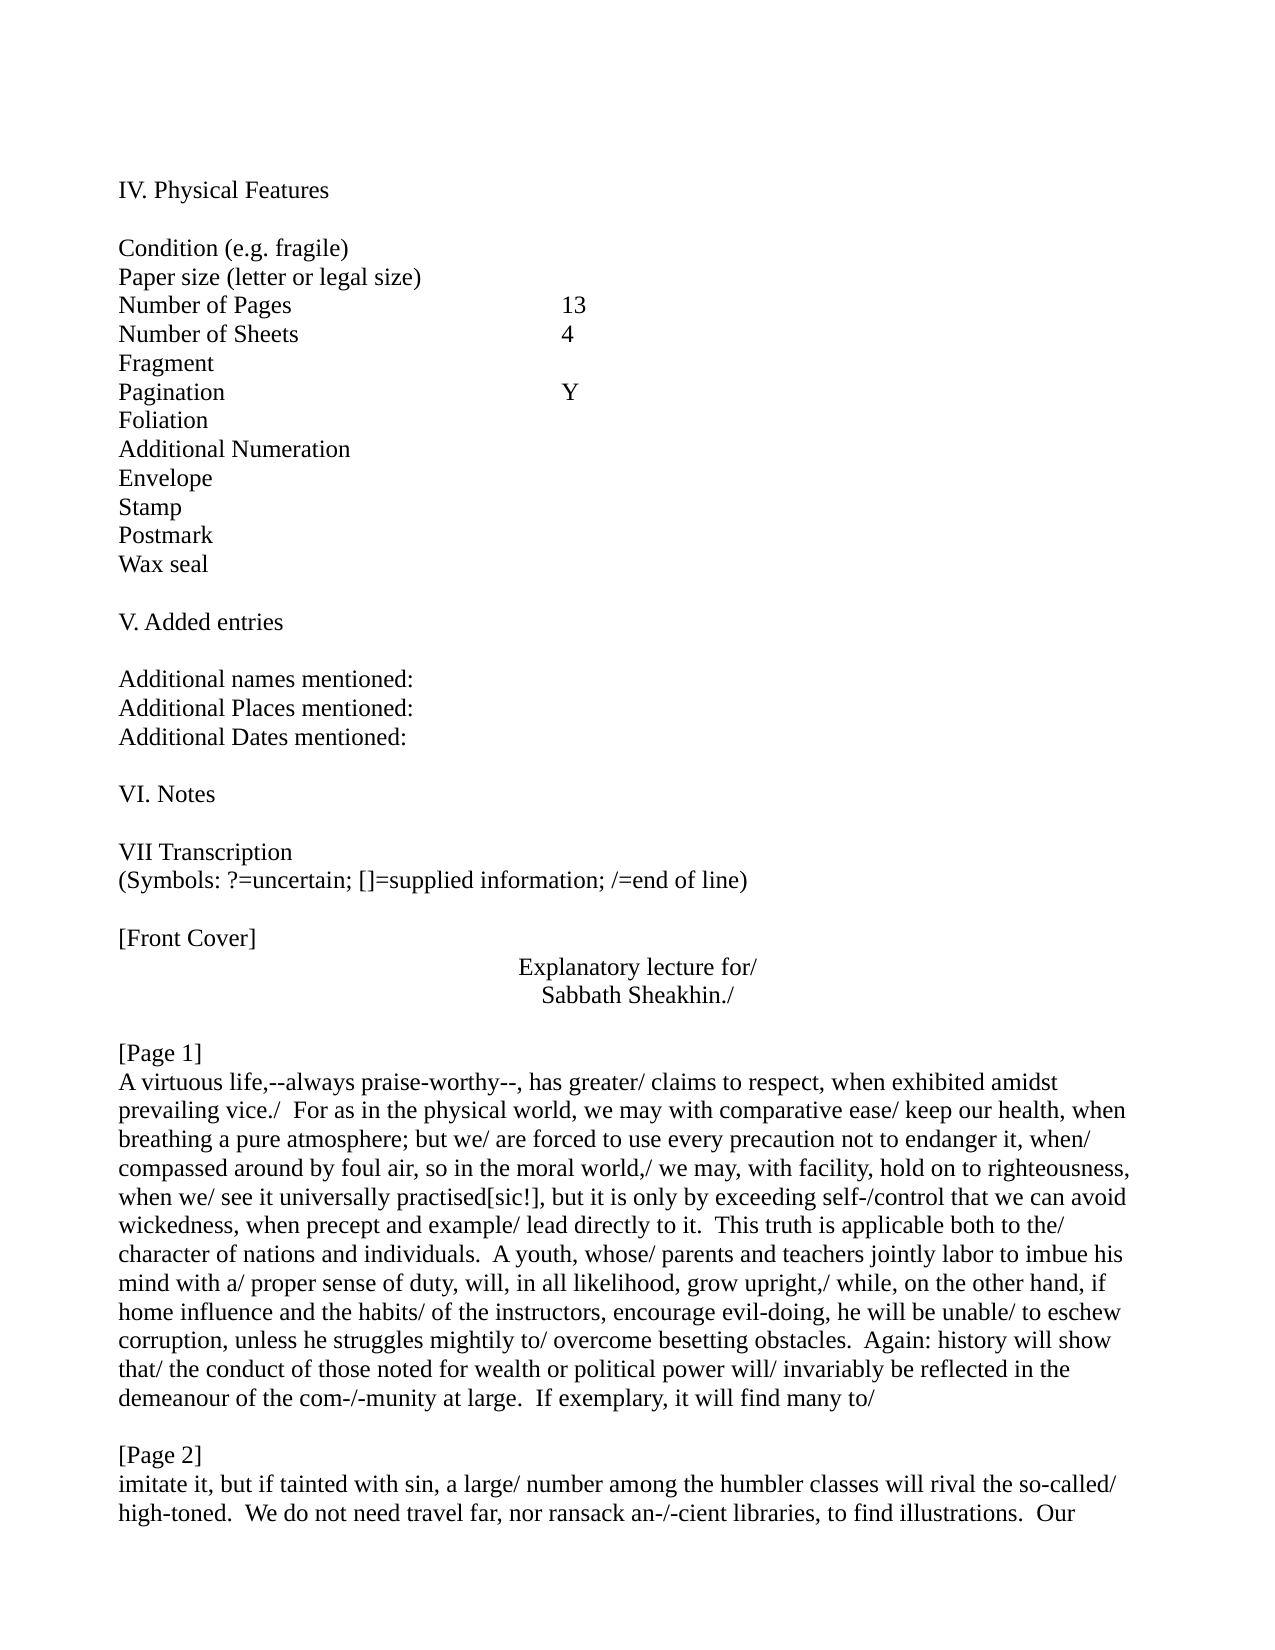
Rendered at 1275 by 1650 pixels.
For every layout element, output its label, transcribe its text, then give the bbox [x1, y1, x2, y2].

text imitate it, but if tainted with sin, a large/ number among the humbler classes will rival the so-called/ high-toned. We do not need travel far, nor ransack an-/-cient libraries, to find illustrations. Our [118, 1469, 1157, 1527]
text Additional names mentioned: [118, 664, 1157, 693]
text (Symbols: ?=uncertain; []=supplied information; /=end of line) [118, 866, 1157, 894]
text Additional Places mentioned: [118, 693, 1157, 722]
text Paper size (letter or legal size) [118, 262, 1157, 291]
text Sabbath Sheakhin./ [118, 981, 1157, 1009]
text IV. Physical Features [118, 176, 1157, 204]
text VII Transcription [118, 837, 1157, 866]
text Number of Sheets 4 [118, 319, 1157, 348]
text Fragment [118, 348, 1157, 377]
text A virtuous life,--always praise-worthy--, has greater/ claims to respect, when exhibited amidst prevailing vice./ For as in the physical world, we may with comparative ease/ keep our health, when breathing a pure atmosphere; but we/ are forced to use every precaution not to endanger it, when/ compassed around by foul air, so in the moral world,/ we may, with facility, hold on to righteousness, when we/ see it universally practised[sic!], but it is only by exceeding self-/control that we can avoid wickedness, when precept and example/ lead directly to it. This truth is applicable both to the/ character of nations and individuals. A youth, whose/ parents and teachers jointly labor to imbue his mind with a/ proper sense of duty, will, in all likelihood, grow upright,/ while, on the other hand, if home influence and the habits/ of the instructors, encourage evil-doing, he will be unable/ to eschew corruption, unless he struggles mightily to/ overcome besetting obstacles. Again: history will show that/ the conduct of those noted for wealth or political power will/ invariably be reflected in the demeanour of the com-/-munity at large. If exemplary, it will find many to/ [118, 1067, 1157, 1412]
text [Page 2] [118, 1441, 1157, 1469]
text Pagination Y [118, 377, 1157, 406]
text Foliation [118, 406, 1157, 434]
text Stamp [118, 492, 1157, 521]
text Number of Pages 13 [118, 291, 1157, 319]
text Additional Numeration [118, 434, 1157, 463]
text Wax seal [118, 549, 1157, 578]
text Postma rk [118, 521, 1157, 549]
text Additional Dates mentioned: [118, 722, 1157, 751]
text V. Added entries [118, 607, 1157, 636]
text [Front Cover] [118, 923, 1157, 952]
text Condition (e.g. fragile) [118, 233, 1157, 262]
text Envelope [118, 463, 1157, 492]
text [Page 1] [118, 1038, 1157, 1067]
text VI. Notes [118, 779, 1157, 808]
text Explanatory lecture for/ [118, 952, 1157, 981]
